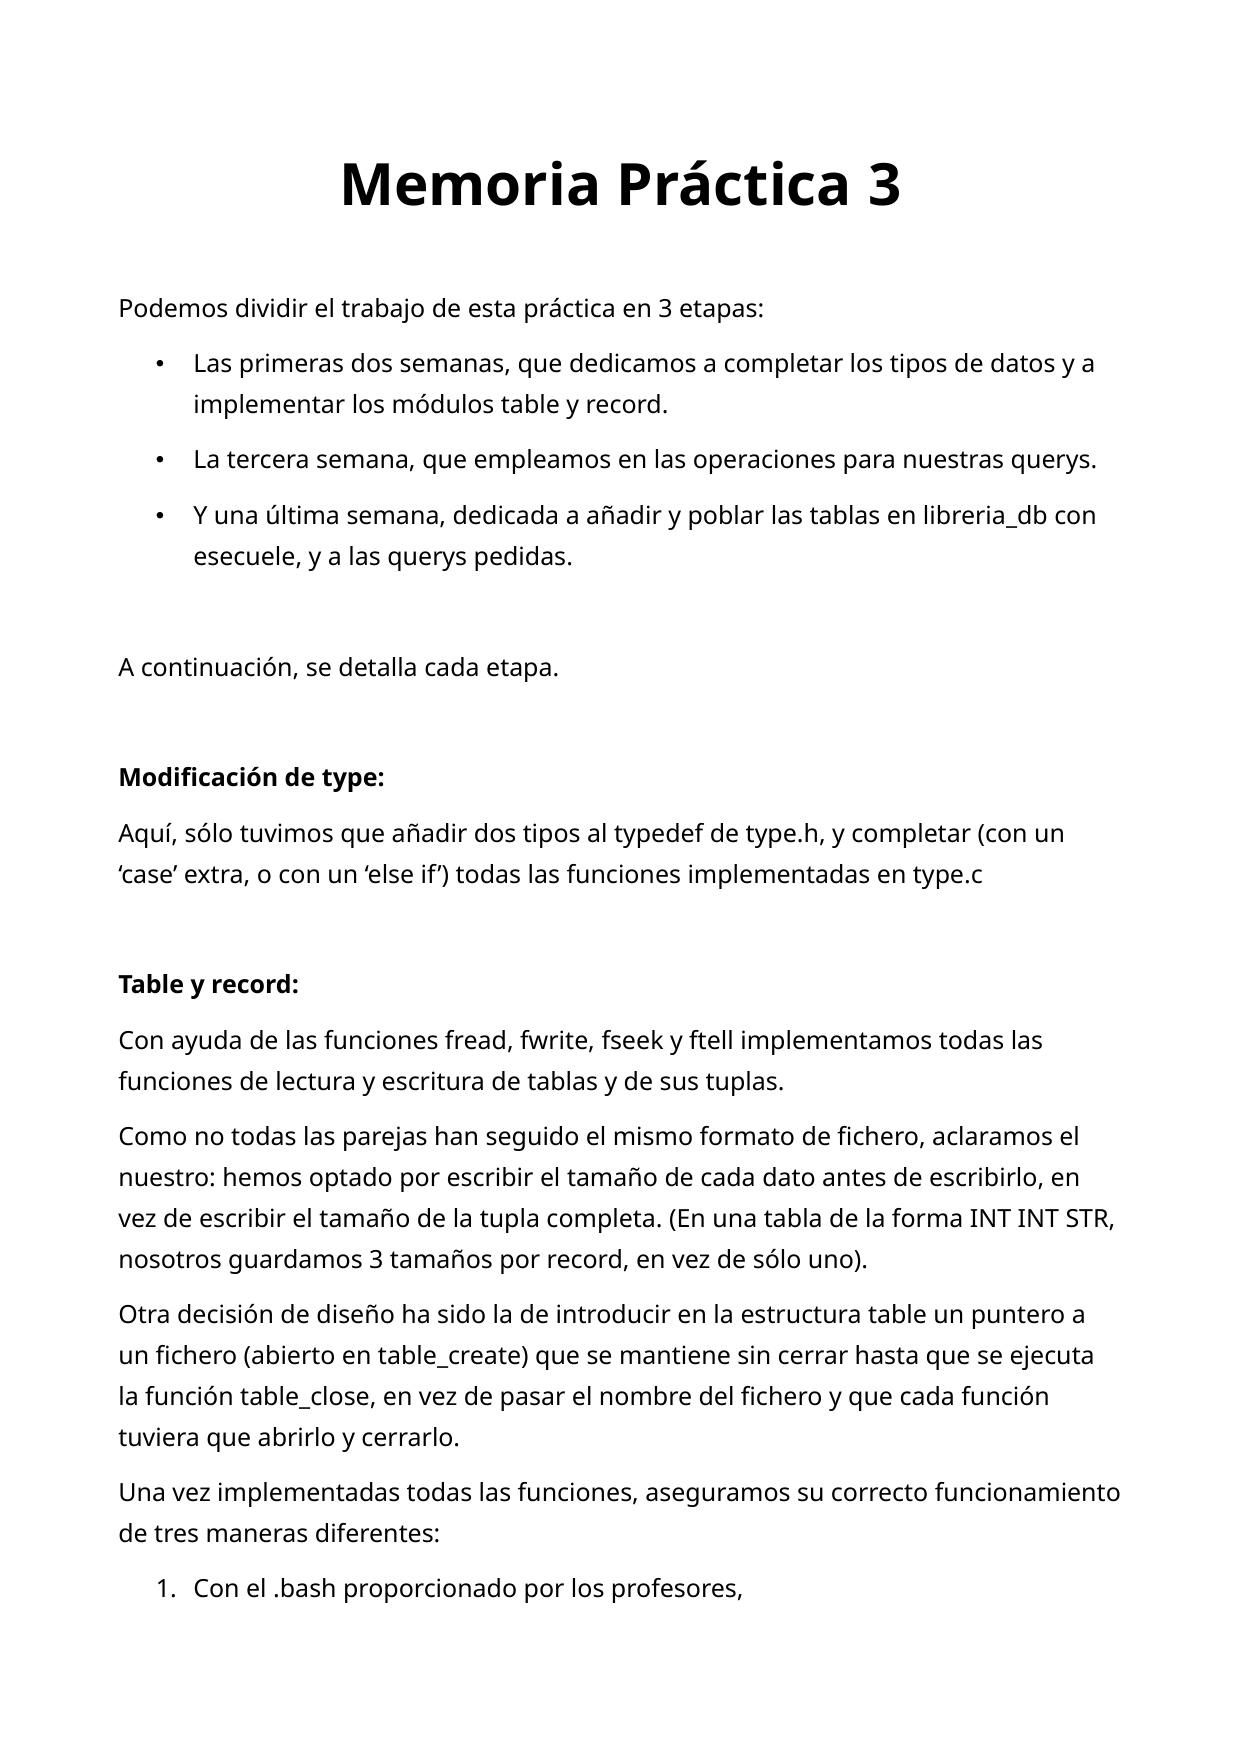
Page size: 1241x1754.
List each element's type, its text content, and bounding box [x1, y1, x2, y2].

list Con el .bash proporcionado por los profesores, [156, 1571, 1122, 1605]
text Como no todas las parejas han seguido el mismo formato de fichero, aclaramos el nuestro: hemos optado por escribir el tamaño de cada dato antes de escribirlo, en vez de escribir el tamaño de la tupla completa. (En una tabla de la forma INT INT STR, nosotros guardamos 3 tamaños por record, en vez de sólo uno). [118, 1119, 1122, 1275]
list Y una última semana, dedicada a añadir y poblar las tablas en libreria_db con esecuele, y a las querys pedidas. [156, 498, 1122, 572]
list Las primeras dos semanas, que dedicamos a completar los tipos de datos y a implementar los módulos table y record. [156, 346, 1122, 421]
list La tercera semana, que empleamos en las operaciones para nuestras querys. [156, 442, 1122, 476]
text A continuación, se detalla cada etapa. [118, 649, 1122, 683]
text Otra decisión de diseño ha sido la de introducir en la estructura table un puntero a un fichero (abierto en table_create) que se mantiene sin cerrar hasta que se ejecuta la función table_close, en vez de pasar el nombre del fichero y que cada función tuviera que abrirlo y cerrarlo. [118, 1297, 1122, 1453]
title Memoria Práctica 3 [118, 143, 1122, 223]
text Una vez implementadas todas las funciones, aseguramos su correcto funcionamiento de tres maneras diferentes: [118, 1475, 1122, 1549]
text Modificación de type: [118, 760, 1122, 794]
text Con ayuda de las funciones fread, fwrite, fseek y ftell implementamos todas las funciones de lectura y escritura de tablas y de sus tuplas. [118, 1023, 1122, 1097]
text Table y record: [118, 967, 1122, 1001]
text Podemos dividir el trabajo de esta práctica en 3 etapas: [118, 291, 1122, 324]
text Aquí, sólo tuvimos que añadir dos tipos al typedef de type.h, y completar (con un ‘case’ extra, o con un ‘else if’) todas las funciones implementadas en type.c [118, 816, 1122, 890]
